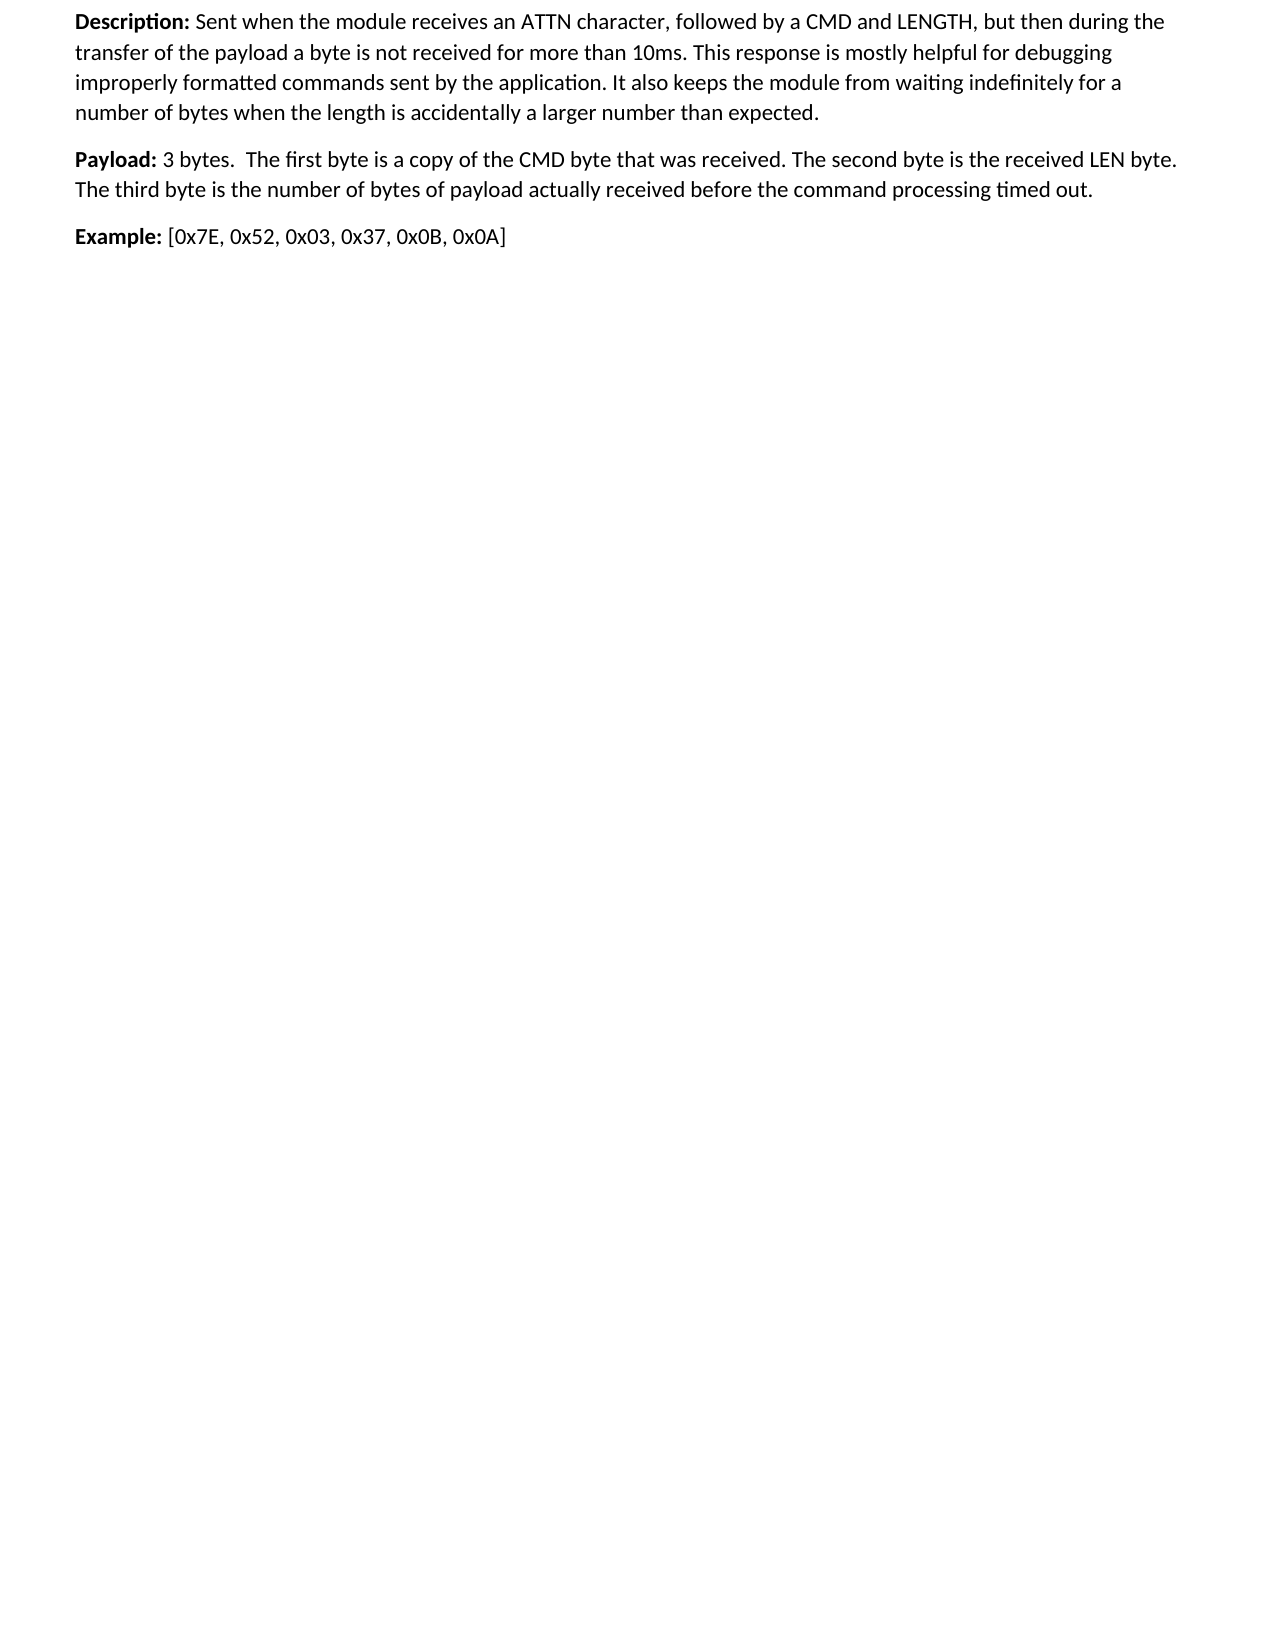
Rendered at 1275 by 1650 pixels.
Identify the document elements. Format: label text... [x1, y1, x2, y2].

text Description: Sent when the module receives an ATTN character, followed by a CMD and LENGTH, but then during the transfer of the payload a byte is not received for more than 10ms. This response is mostly helpful for debugging improperly formatted commands sent by the application. It also keeps the module from waiting indefinitely for a number of bytes when the length is accidentally a larger number than expected. [75, 7, 1200, 126]
text Example: [0x7E, 0x52, 0x03, 0x37, 0x0B, 0x0A] [75, 222, 1200, 250]
text Payload: 3 bytes. The first byte is a copy of the CMD byte that was received. The second byte is the received LEN byte. The third byte is the number of bytes of payload actually received before the command processing timed out. [75, 145, 1200, 203]
